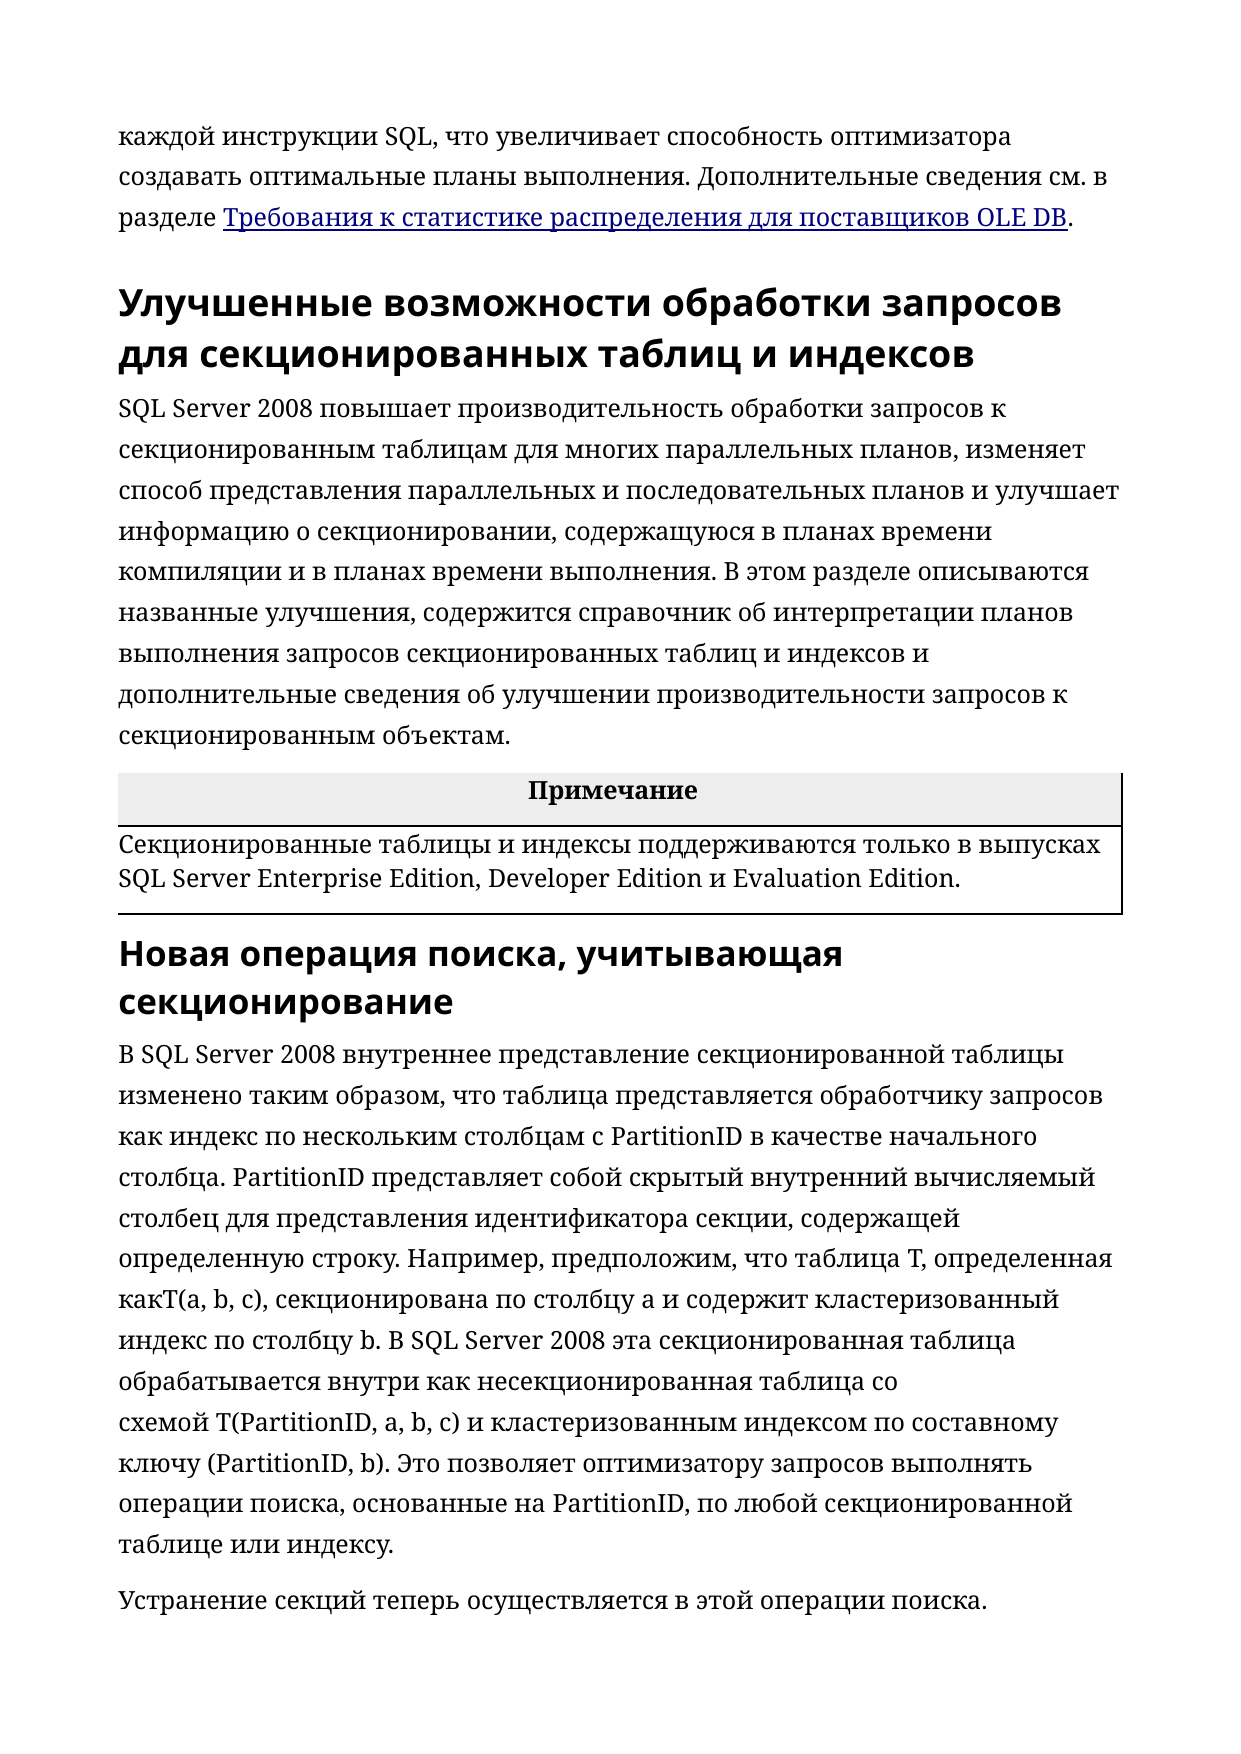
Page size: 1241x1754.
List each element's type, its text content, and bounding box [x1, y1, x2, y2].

subtitle Улучшенные возможности обработки запросов для секционированных таблиц и индексов [118, 276, 1122, 378]
text каждой инструкции SQL, что увеличивает способность оптимизатора создавать оптимальные планы выполнения. Дополнительные сведения см. в разделе Требования к статистике распределения для поставщиков OLE DB. [118, 118, 1122, 234]
text В SQL Server 2008 внутреннее представление секционированной таблицы изменено таким образом, что таблица представляется обработчику запросов как индекс по нескольким столбцам с PartitionID в качестве начального столбца. PartitionID представляет собой скрытый внутренний вычисляемый столбец для представления идентификатора секции, содержащей определенную строку. Например, предположим, что таблица T, определенная какT(a, b, c), секционирована по столбцу a и содержит кластеризованный индекс по столбцу b. В SQL Server 2008 эта секционированная таблица обрабатывается внутри как несекционированная таблица со схемой T(PartitionID, a, b, c) и кластеризованным индексом по составному ключу (PartitionID, b). Это позволяет оптимизатору запросов выполнять операции поиска, основанные на PartitionID, по любой секционированной таблице или индексу. [118, 1037, 1122, 1561]
text Устранение секций теперь осуществляется в этой операции поиска. [118, 1582, 1122, 1616]
table_cell Секционированные таблицы и индексы поддерживаются только в выпусках SQL Server Enterprise Edition, Developer Edition и Evaluation Edition. [118, 827, 1121, 913]
table_header Примечание [118, 773, 1121, 825]
subtitle Новая операция поиска, учитывающая секционирование [118, 929, 1122, 1024]
text SQL Server 2008 повышает производительность обработки запросов к секционированным таблицам для многих параллельных планов, изменяет способ представления параллельных и последовательных планов и улучшает информацию о секционировании, содержащуюся в планах времени компиляции и в планах времени выполнения. В этом разделе описываются названные улучшения, содержится справочник об интерпретации планов выполнения запросов секционированных таблиц и индексов и дополнительные сведения об улучшении производительности запросов к секционированным объектам. [118, 391, 1122, 751]
